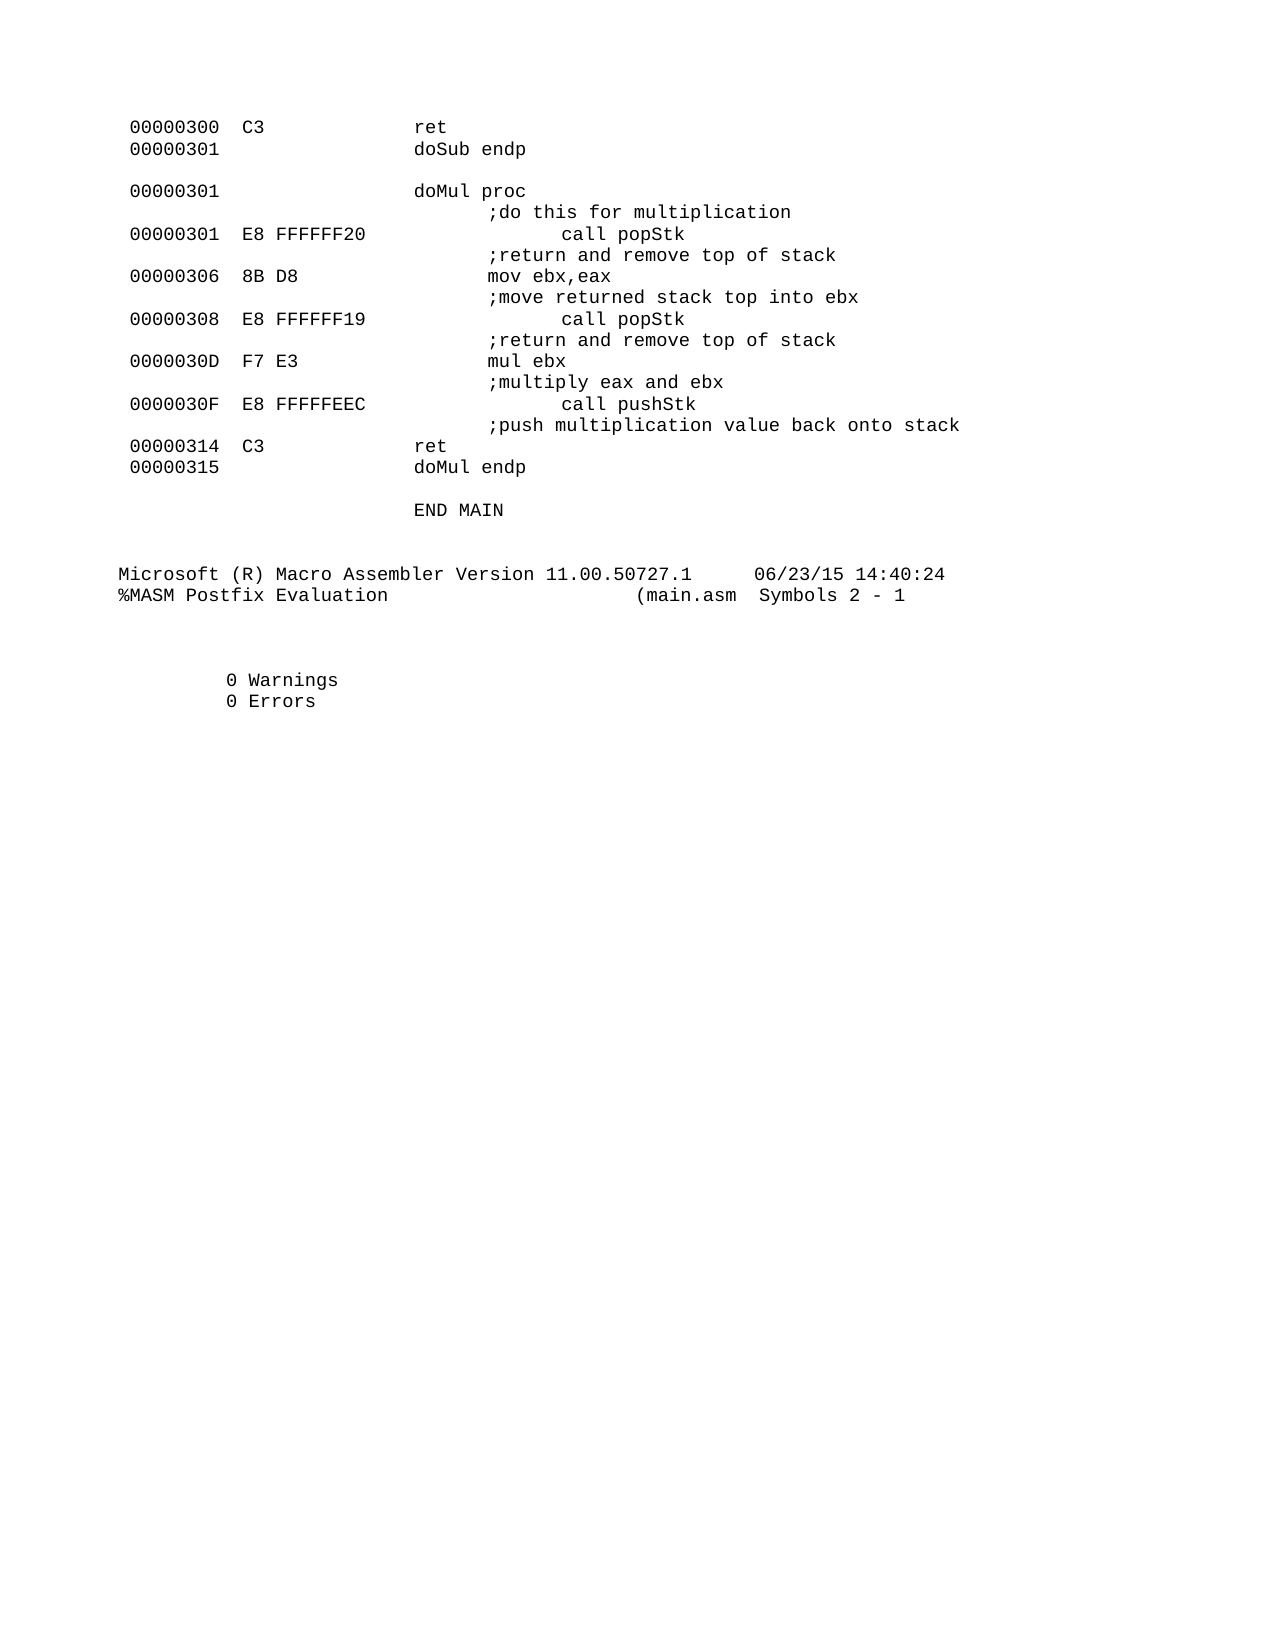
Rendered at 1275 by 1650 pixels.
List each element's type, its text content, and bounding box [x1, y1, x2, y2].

text 0000030D F7 E3 mul ebx [118, 352, 1157, 373]
text 00000315 doMul endp [118, 458, 1157, 479]
text ;return and remove top of stack [118, 246, 1157, 267]
text %MASM Postfix Evaluation (main.asm Symbols 2 - 1 [118, 586, 1157, 607]
text 00000314 C3 ret [118, 437, 1157, 458]
text ;move returned stack top into ebx [118, 288, 1157, 309]
text END MAIN [118, 501, 1157, 522]
text 00000301 doMul proc [118, 182, 1157, 203]
text 00000306 8B D8 mov ebx,eax [118, 267, 1157, 288]
text 00000301 doSub endp [118, 139, 1157, 161]
text ;do this for multiplication [118, 203, 1157, 224]
text 0 Errors [118, 692, 1157, 713]
text Microsoft (R) Macro Assembler Version 11.00.50727.1 06/23/15 14:40:24 [118, 564, 1157, 586]
text 00000300 C3 ret [118, 118, 1157, 139]
text 0000030F E8 FFFFFEEC call pushStk [118, 394, 1157, 416]
text 00000308 E8 FFFFFF19 call popStk [118, 309, 1157, 331]
text 0 Warnings [118, 671, 1157, 692]
text ;multiply eax and ebx [118, 373, 1157, 394]
text 00000301 E8 FFFFFF20 call popStk [118, 224, 1157, 246]
text ;return and remove top of stack [118, 331, 1157, 352]
text ;push multiplication value back onto stack [118, 416, 1157, 437]
